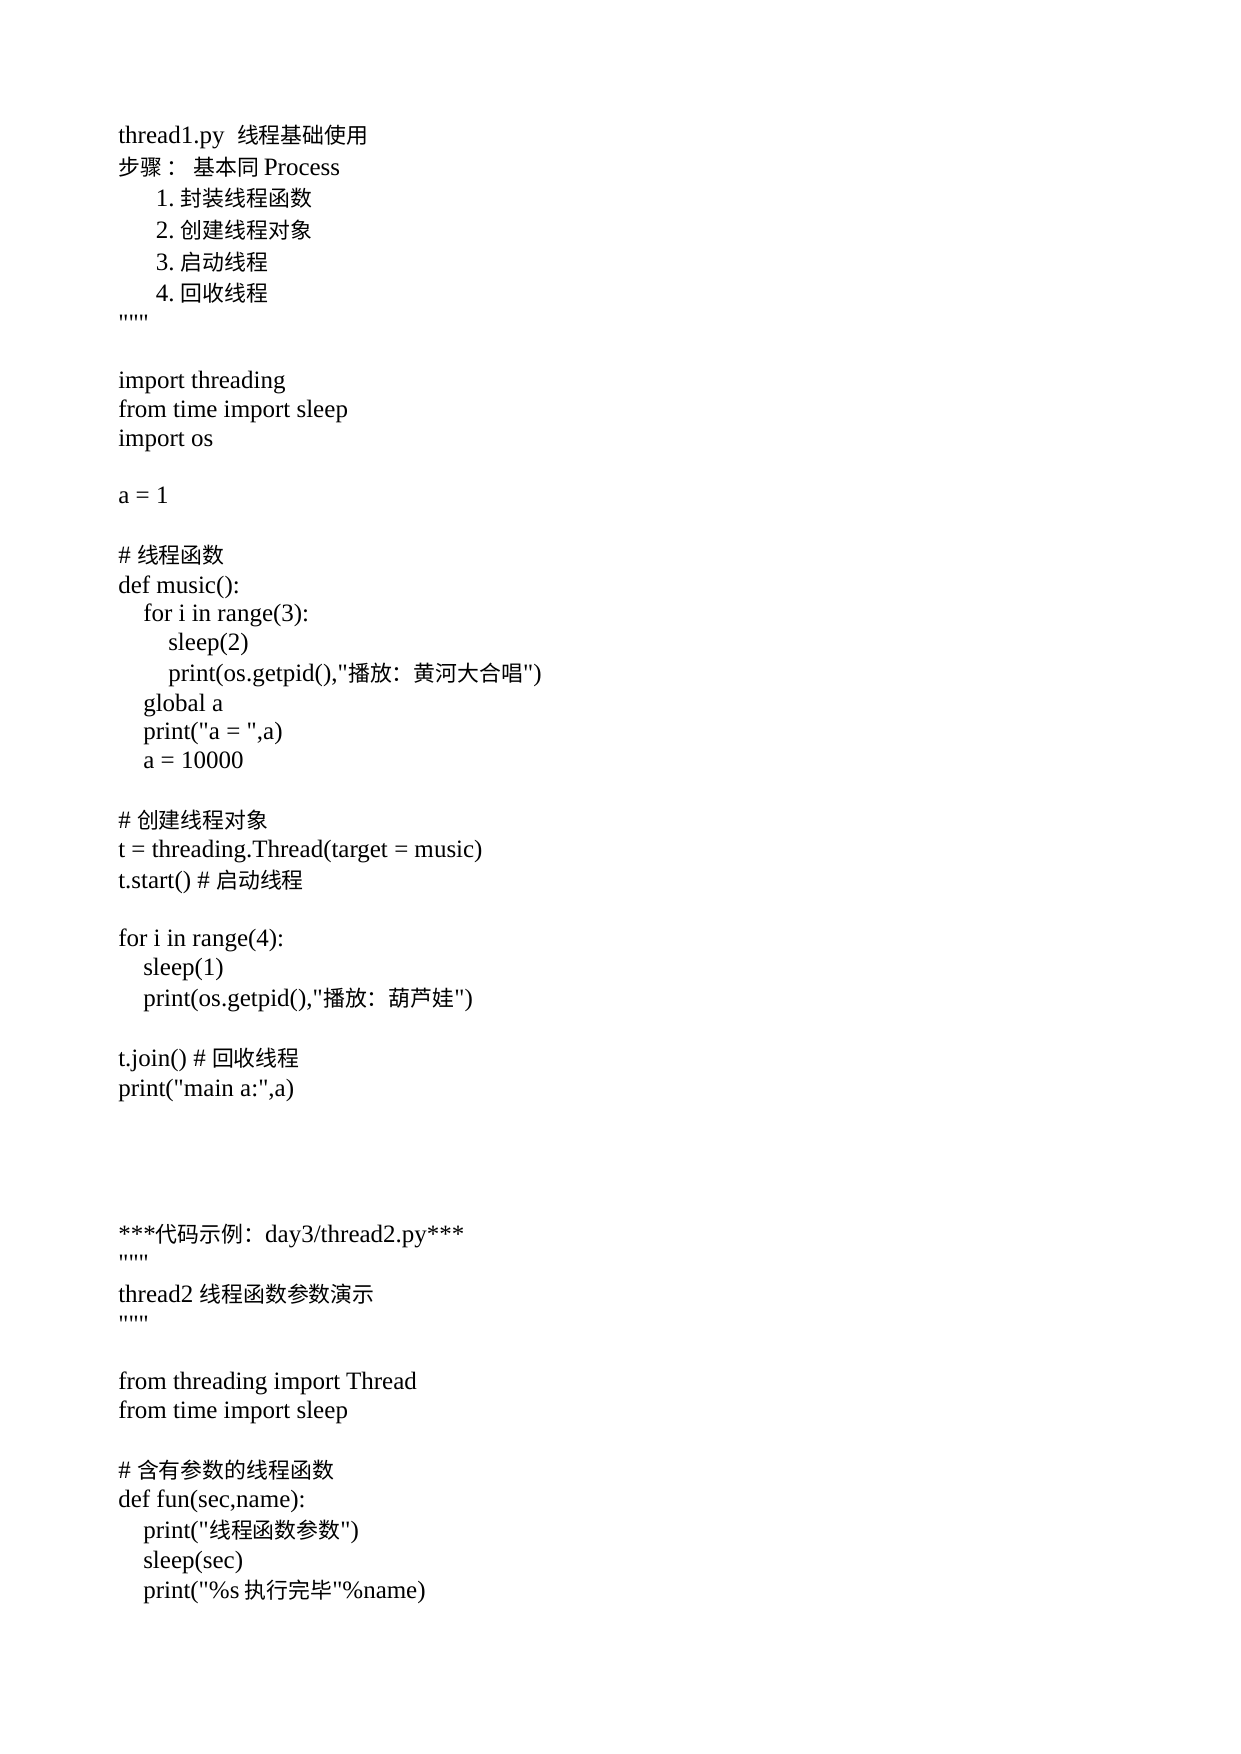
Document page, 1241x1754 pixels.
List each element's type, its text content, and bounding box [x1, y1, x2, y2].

text print(os.getpid(),"播放：黄河大合唱") [118, 656, 1122, 688]
text thread1.py 线程基础使用 [118, 118, 1122, 150]
text thread2 线程函数参数演示 [118, 1277, 1122, 1309]
text 4. 回收线程 [118, 276, 1122, 308]
text print(os.getpid(),"播放：葫芦娃") [118, 981, 1122, 1013]
text from time import sleep [118, 1395, 1122, 1424]
text """ [118, 308, 1122, 337]
text """ [118, 1309, 1122, 1338]
text import threading [118, 366, 1122, 394]
text import os [118, 423, 1122, 452]
text # 线程函数 [118, 538, 1122, 570]
text t.start() # 启动线程 [118, 863, 1122, 895]
text """ [118, 1248, 1122, 1277]
text print("a = ",a) [118, 716, 1122, 745]
text print("%s执行完毕"%name) [118, 1573, 1122, 1605]
text 2. 创建线程对象 [118, 213, 1122, 245]
text def fun(sec,name): [118, 1484, 1122, 1513]
text t = threading.Thread(target = music) [118, 834, 1122, 863]
text from threading import Thread [118, 1366, 1122, 1395]
text sleep(1) [118, 952, 1122, 981]
text 步骤 ： 基本同Process [118, 150, 1122, 181]
text a = 10000 [118, 745, 1122, 774]
text print("main a:",a) [118, 1073, 1122, 1102]
text sleep(2) [118, 627, 1122, 656]
text # 创建线程对象 [118, 803, 1122, 834]
text t.join() # 回收线程 [118, 1041, 1122, 1073]
text a = 1 [118, 481, 1122, 509]
text ***代码示例：day3/thread2.py*** [118, 1217, 1122, 1248]
text from time import sleep [118, 394, 1122, 423]
text sleep(sec) [118, 1545, 1122, 1573]
text for i in range(4): [118, 923, 1122, 952]
text def music(): [118, 570, 1122, 598]
text # 含有参数的线程函数 [118, 1453, 1122, 1484]
text global a [118, 688, 1122, 716]
text 3. 启动线程 [118, 245, 1122, 276]
text print("线程函数参数") [118, 1513, 1122, 1545]
text 1. 封装线程函数 [118, 181, 1122, 213]
text for i in range(3): [118, 598, 1122, 627]
